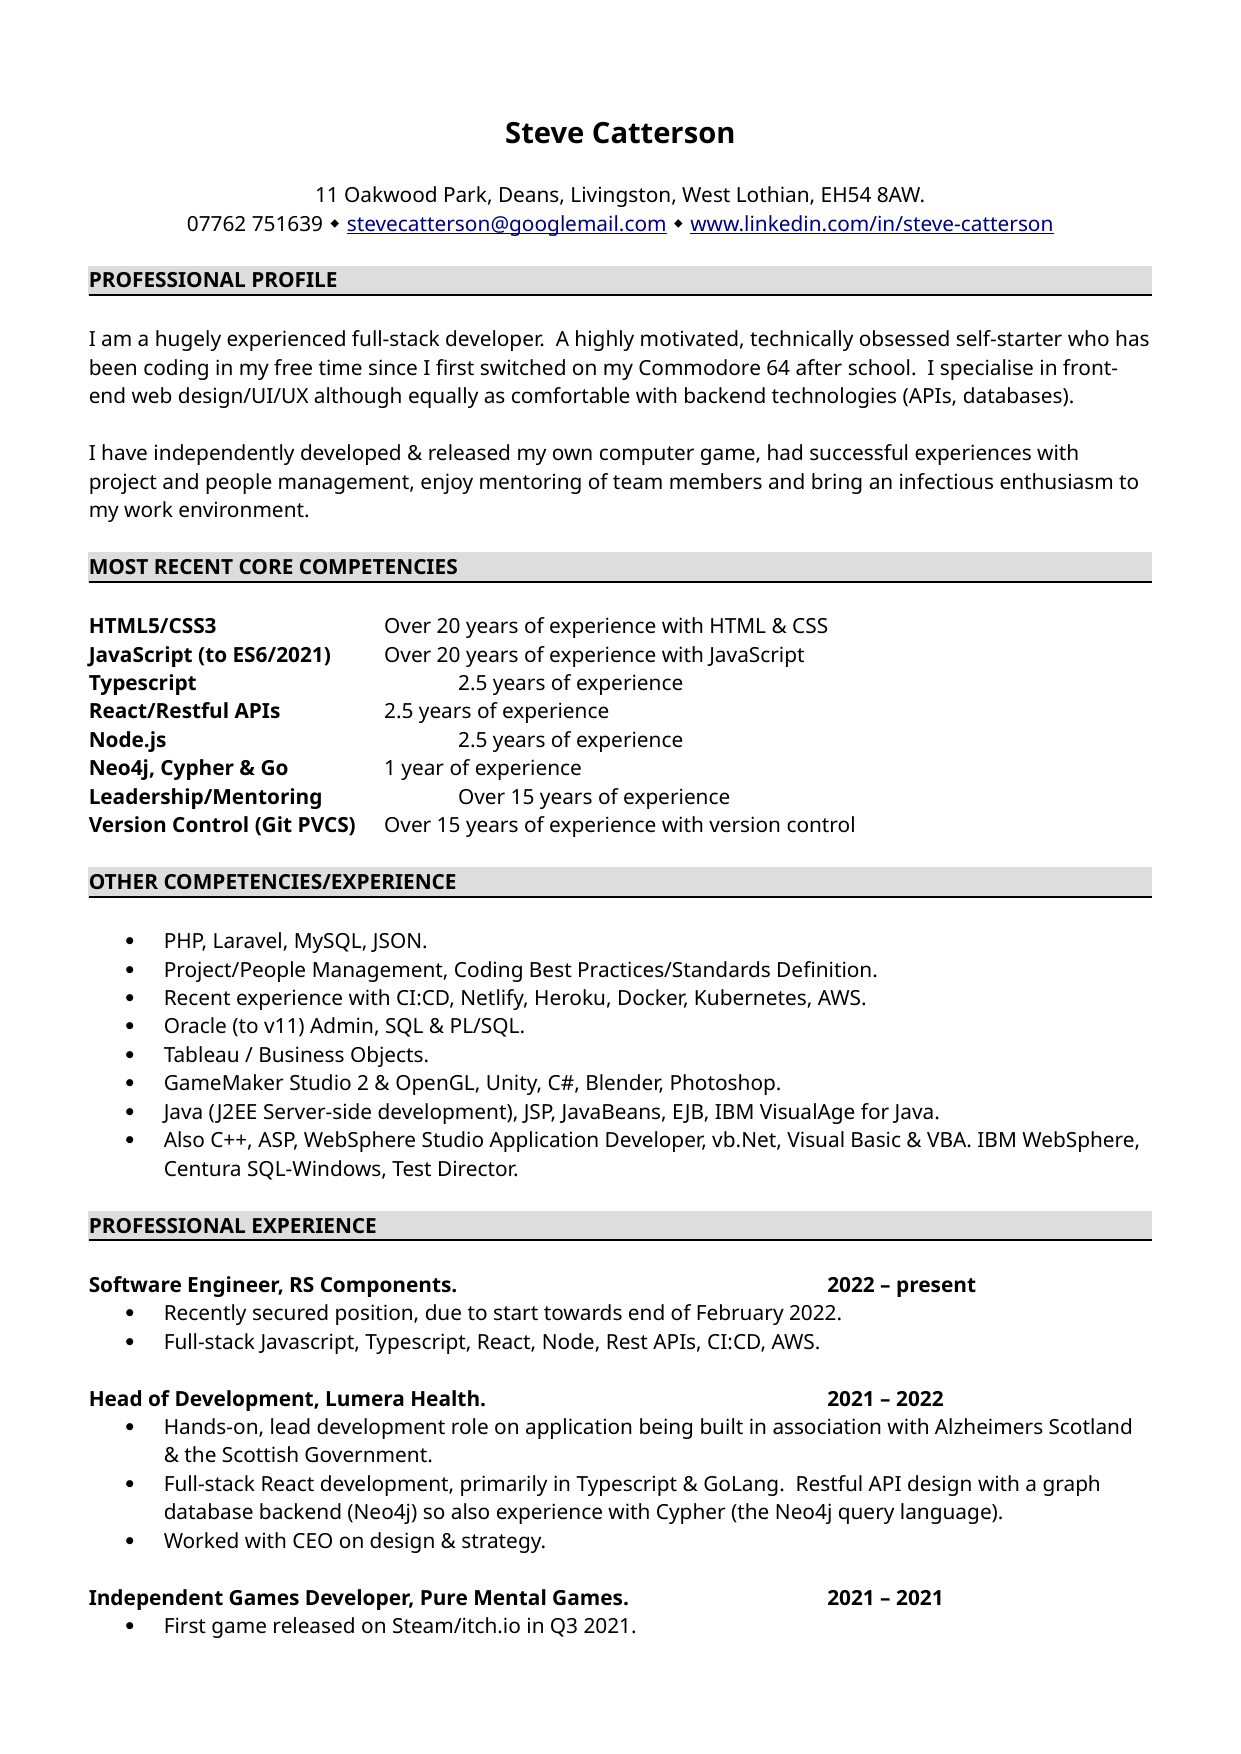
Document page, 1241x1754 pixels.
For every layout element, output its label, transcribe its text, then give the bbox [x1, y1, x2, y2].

list Recently secured position, due to start towards end of February 2022. [126, 1298, 1152, 1327]
list PHP, Laravel, MySQL, JSON. [126, 926, 1152, 955]
list Project/People Management, Coding Best Practices/Standards Definition. [126, 955, 1152, 983]
text PROFESSIONAL EXPERIENCE [88, 1211, 1152, 1241]
text I have independently developed & released my own computer game, had successful experiences with project and people management, enjoy mentoring of team members and bring an infectious enthusiasm to my work environment. [88, 438, 1152, 524]
list Tableau / Business Objects. [126, 1040, 1152, 1068]
text Typescript 2.5 years of experience [88, 668, 1152, 697]
text Steve Catterson [88, 112, 1152, 152]
text Node.js 2.5 years of experience [88, 725, 1152, 753]
text PROFESSIONAL PROFILE [88, 266, 1152, 296]
text React/Restful APIs 2.5 years of experience [88, 697, 1152, 725]
text 11 Oakwood Park, Deans, Livingston, West Lothian, EH54 8AW. [88, 180, 1152, 209]
list Recent experience with CI:CD, Netlify, Heroku, Docker, Kubernetes, AWS. [126, 983, 1152, 1012]
text MOST RECENT CORE COMPETENCIES [88, 552, 1152, 583]
text I am a hugely experienced full-stack developer. A highly motivated, technically obsessed self-starter who has been coding in my free time since I first switched on my Commodore 64 after school. I specialise in front-end web design/UI/UX although equally as comfortable with backend technologies (APIs, databases). [88, 324, 1152, 410]
text Version Control (Git PVCS) Over 15 years of experience with version control [88, 810, 1152, 839]
list GameMaker Studio 2 & OpenGL, Unity, C#, Blender, Photoshop. [126, 1068, 1152, 1097]
list First game released on Steam/itch.io in Q3 2021. [126, 1611, 1152, 1639]
text OTHER COMPETENCIES/EXPERIENCE [88, 867, 1152, 898]
list Also C++, ASP, WebSphere Studio Application Developer, vb.Net, Visual Basic & VBA. IBM WebSphere, Centura SQL-Windows, Test Director. [126, 1125, 1152, 1182]
list Worked with CEO on design & strategy. [126, 1526, 1152, 1554]
list Hands-on, lead development role on application being built in association with Alzheimers Scotland & the Scottish Government. [126, 1412, 1152, 1469]
text 07762 751639 w stevecatterson@googlemail.com w www.linkedin.com/in/steve-catterson [88, 209, 1152, 237]
text Independent Games Developer, Pure Mental Games. 2021 – 2021 [88, 1583, 1152, 1611]
text HTML5/CSS3 Over 20 years of experience with HTML & CSS [88, 611, 1152, 640]
list Oracle (to v11) Admin, SQL & PL/SQL. [126, 1012, 1152, 1040]
list Full-stack Javascript, Typescript, React, Node, Rest APIs, CI:CD, AWS. [126, 1327, 1152, 1355]
text Software Engineer, RS Components. 2022 – present [88, 1270, 1152, 1298]
text JavaScript (to ES6/2021) Over 20 years of experience with JavaScript [88, 640, 1152, 668]
list Full-stack React development, primarily in Typescript & GoLang. Restful API design with a graph database backend (Neo4j) so also experience with Cypher (the Neo4j query language). [126, 1469, 1152, 1526]
list Java (J2EE Server-side development), JSP, JavaBeans, EJB, IBM VisualAge for Java. [126, 1097, 1152, 1125]
text Neo4j, Cypher & Go 1 year of experience Leadership/Mentoring Over 15 years of experience [88, 753, 1152, 810]
text Head of Development, Lumera Health. 2021 – 2022 [88, 1384, 1152, 1412]
